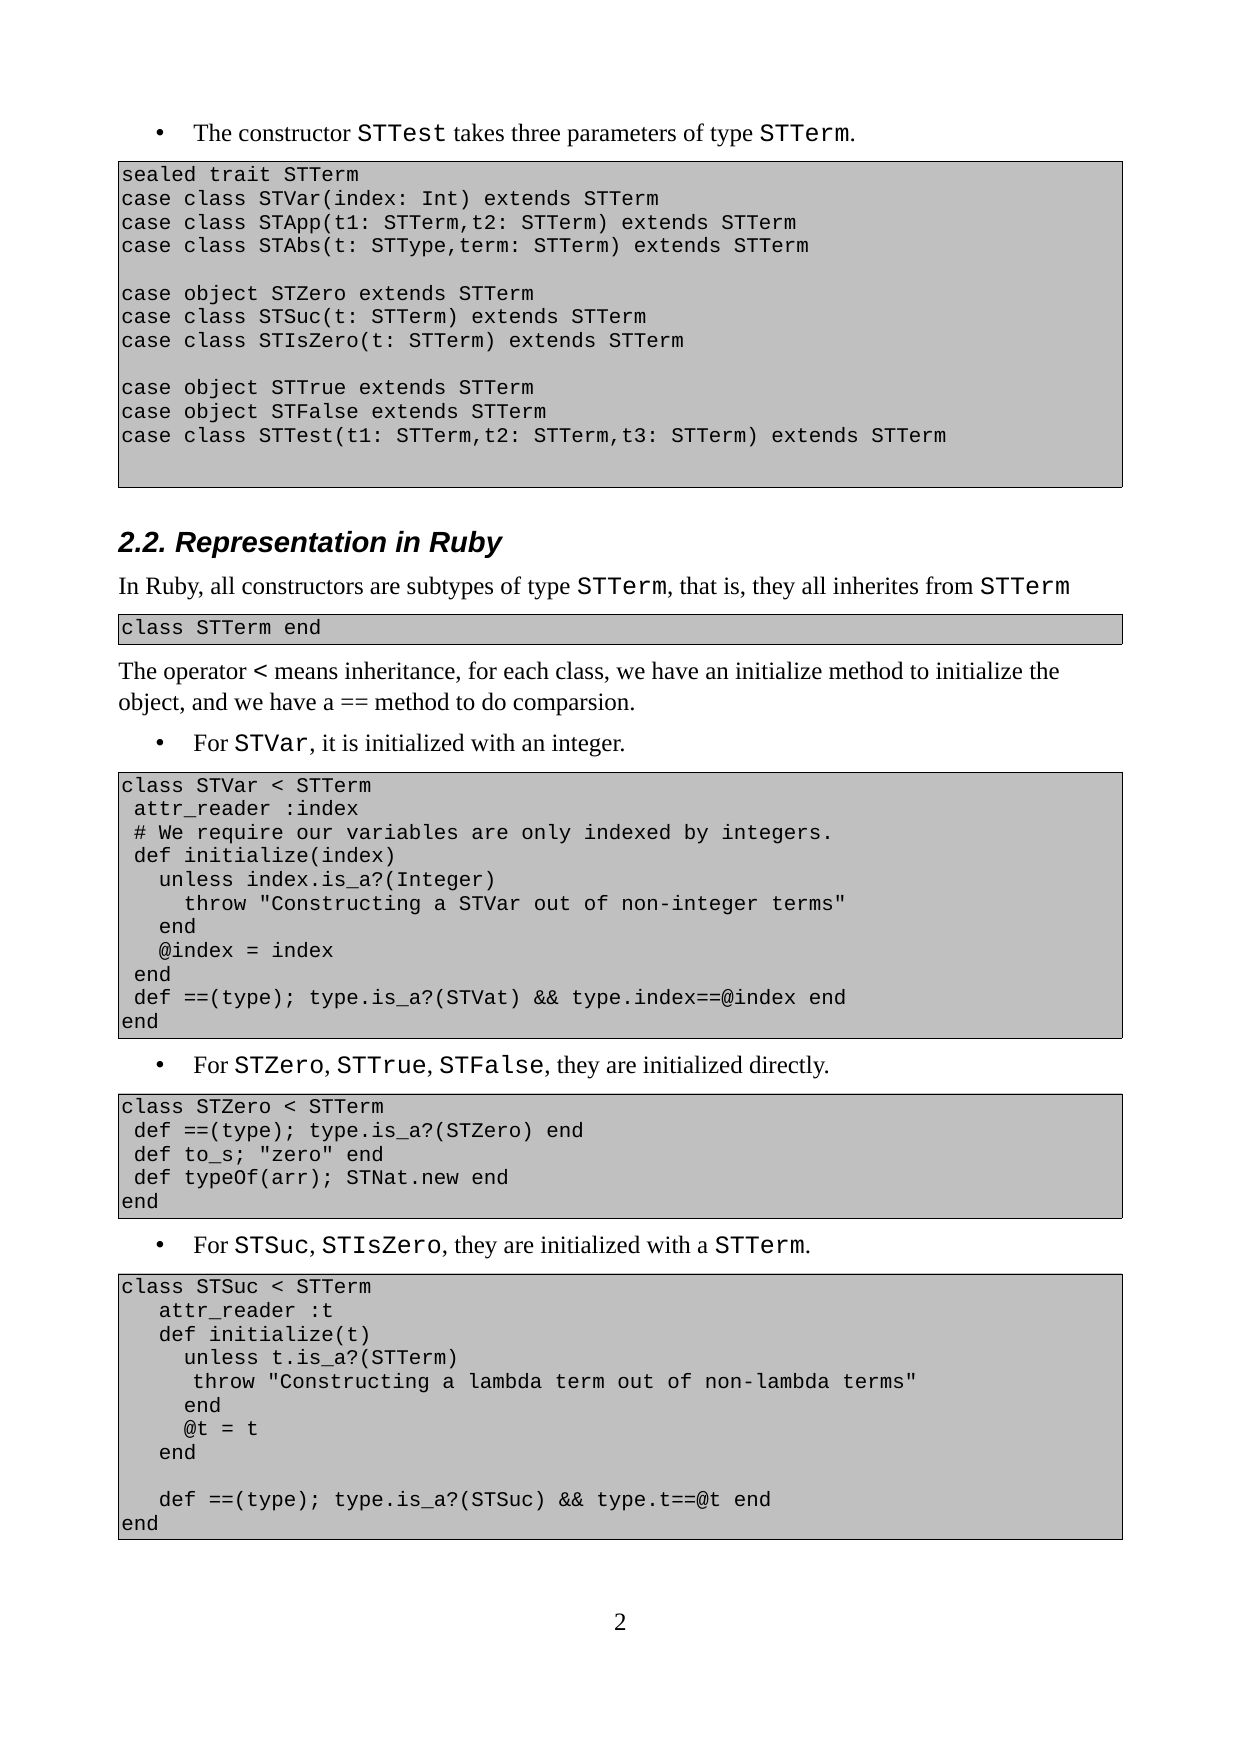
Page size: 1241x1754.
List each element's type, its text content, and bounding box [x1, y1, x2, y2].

text sealed trait STTerm [119, 162, 1122, 185]
text case class STAbs(t: STType,term: STTerm) extends STTerm [119, 232, 1122, 256]
text def ==(type); type.is_a?(STVat) && type.index==@index end [119, 984, 1122, 1008]
text class STVar < STTerm [119, 773, 1122, 795]
text throw "Constructing a STVar out of non-integer terms" [119, 890, 1122, 913]
text case object STTrue extends STTerm [119, 374, 1122, 398]
text throw "Constructing a lambda term out of non-lambda terms" [119, 1368, 1122, 1392]
text def to_s; "zero" end [119, 1141, 1122, 1164]
text end [119, 1008, 1122, 1038]
list For STZero, STTrue, STFalse, they are initialized directly. [156, 1050, 1122, 1081]
text end [119, 1510, 1122, 1539]
text end [119, 913, 1122, 937]
text end [119, 1392, 1122, 1415]
text case class STIsZero(t: STTerm) extends STTerm [119, 327, 1122, 351]
text def ==(type); type.is_a?(STSuc) && type.t==@t end [119, 1486, 1122, 1510]
text attr_reader :index [119, 795, 1122, 819]
text case class STApp(t1: STTerm,t2: STTerm) extends STTerm [119, 209, 1122, 232]
text attr_reader :t [119, 1297, 1122, 1321]
text def ==(type); type.is_a?(STZero) end [119, 1117, 1122, 1141]
text case class STVar(index: Int) extends STTerm [119, 185, 1122, 209]
text def initialize(index) [119, 842, 1122, 866]
text case object STFalse extends STTerm [119, 398, 1122, 422]
text In Ruby, all constructors are subtypes of type STTerm, that is, they all inherites from STTerm [118, 571, 1122, 602]
list For STSuc, STIsZero, they are initialized with a STTerm. [156, 1230, 1122, 1261]
text class STSuc < STTerm [119, 1275, 1122, 1297]
text @t = t [119, 1415, 1122, 1439]
text end [119, 1188, 1122, 1218]
text case object STZero extends STTerm [119, 280, 1122, 303]
list For STVar, it is initialized with an integer. [156, 728, 1122, 759]
text The operator < means inheritance, for each class, we have an initialize method to initialize the object, and we have a == method to do comparsion. [118, 656, 1122, 716]
list The constructor STTest takes three parameters of type STTerm. [156, 118, 1122, 149]
subtitle Representation in Ruby [118, 525, 1122, 558]
text unless index.is_a?(Integer) [119, 866, 1122, 890]
text end [119, 961, 1122, 984]
text unless t.is_a?(STTerm) [119, 1344, 1122, 1368]
text class STZero < STTerm [119, 1095, 1122, 1117]
text # We require our variables are only indexed by integers. [119, 819, 1122, 842]
text case class STTest(t1: STTerm,t2: STTerm,t3: STTerm) extends STTerm [119, 422, 1122, 448]
text case class STSuc(t: STTerm) extends STTerm [119, 303, 1122, 327]
text end [119, 1439, 1122, 1463]
text class STTerm end [119, 615, 1122, 644]
text def typeOf(arr); STNat.new end [119, 1164, 1122, 1188]
text def initialize(t) [119, 1321, 1122, 1344]
text @index = index [119, 937, 1122, 961]
